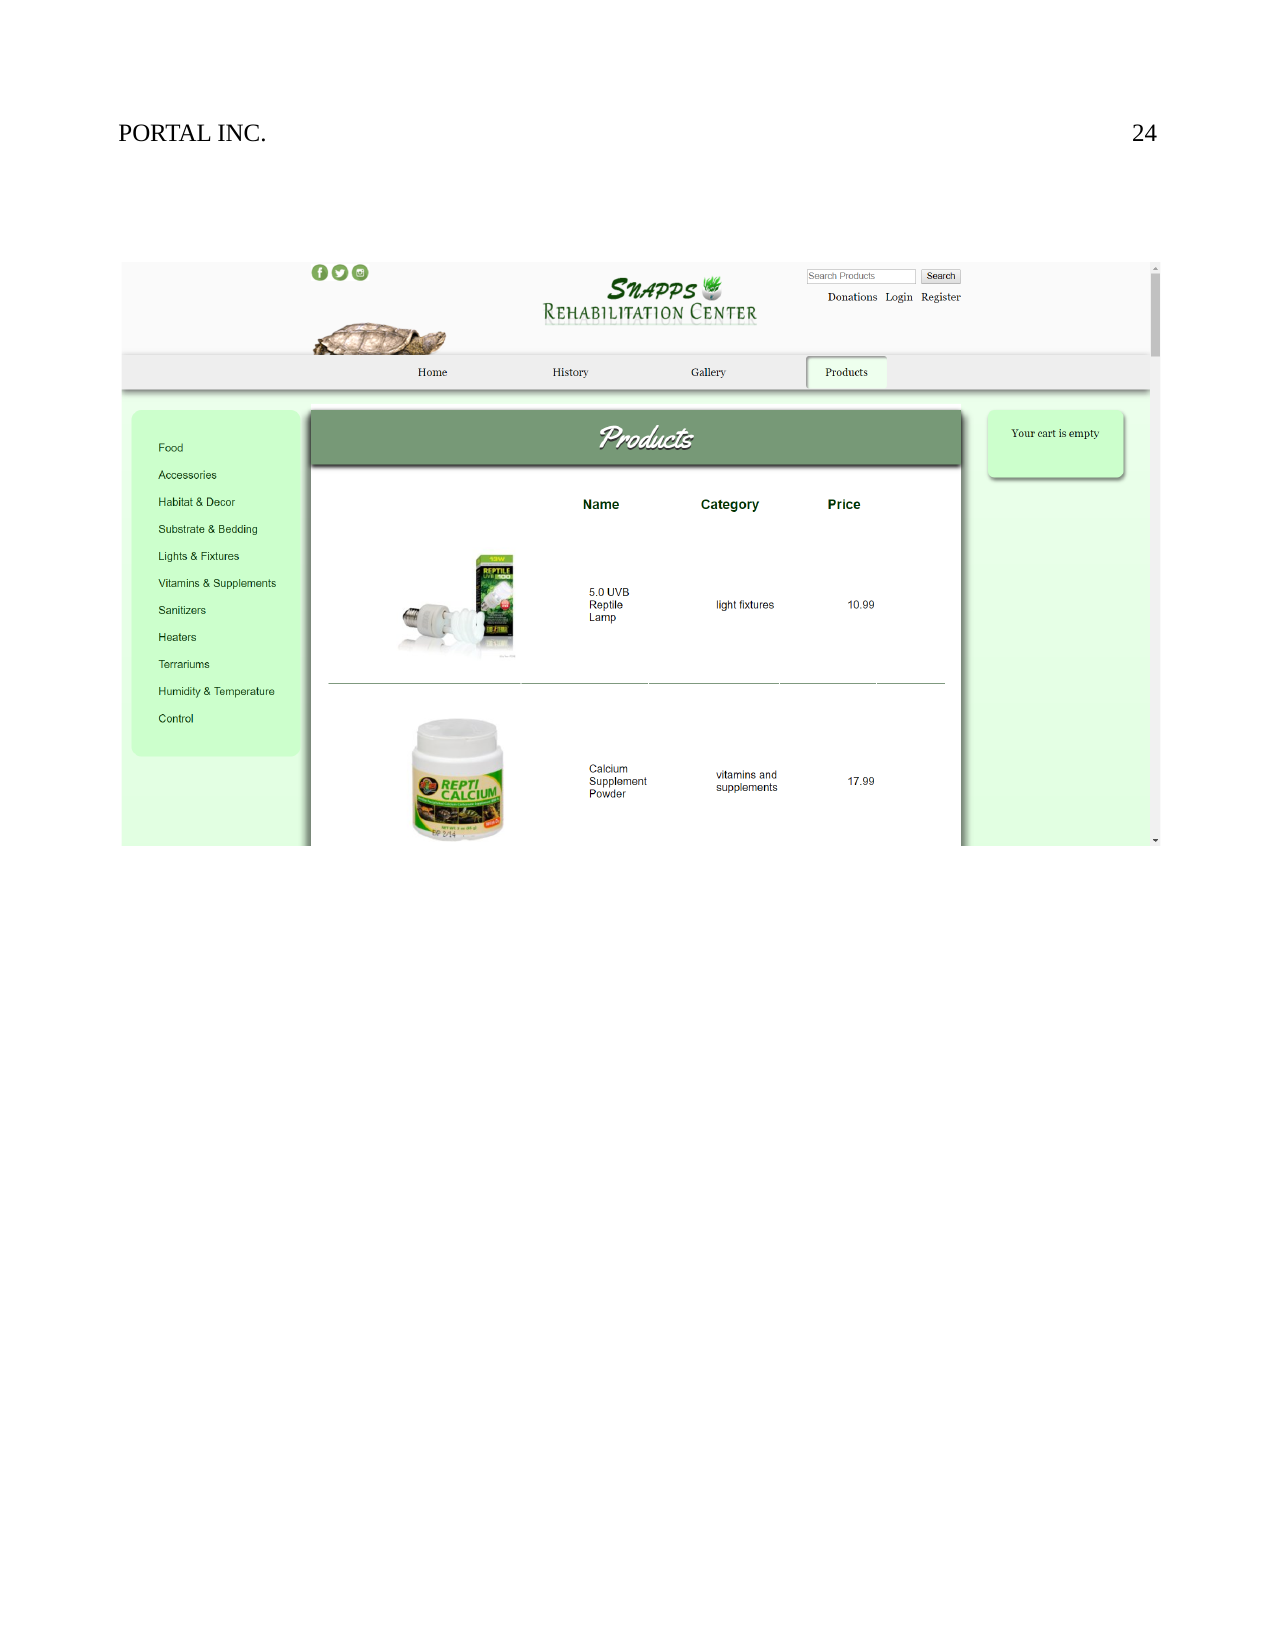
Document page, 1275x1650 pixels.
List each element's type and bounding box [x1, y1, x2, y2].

picture [121, 262, 1161, 846]
